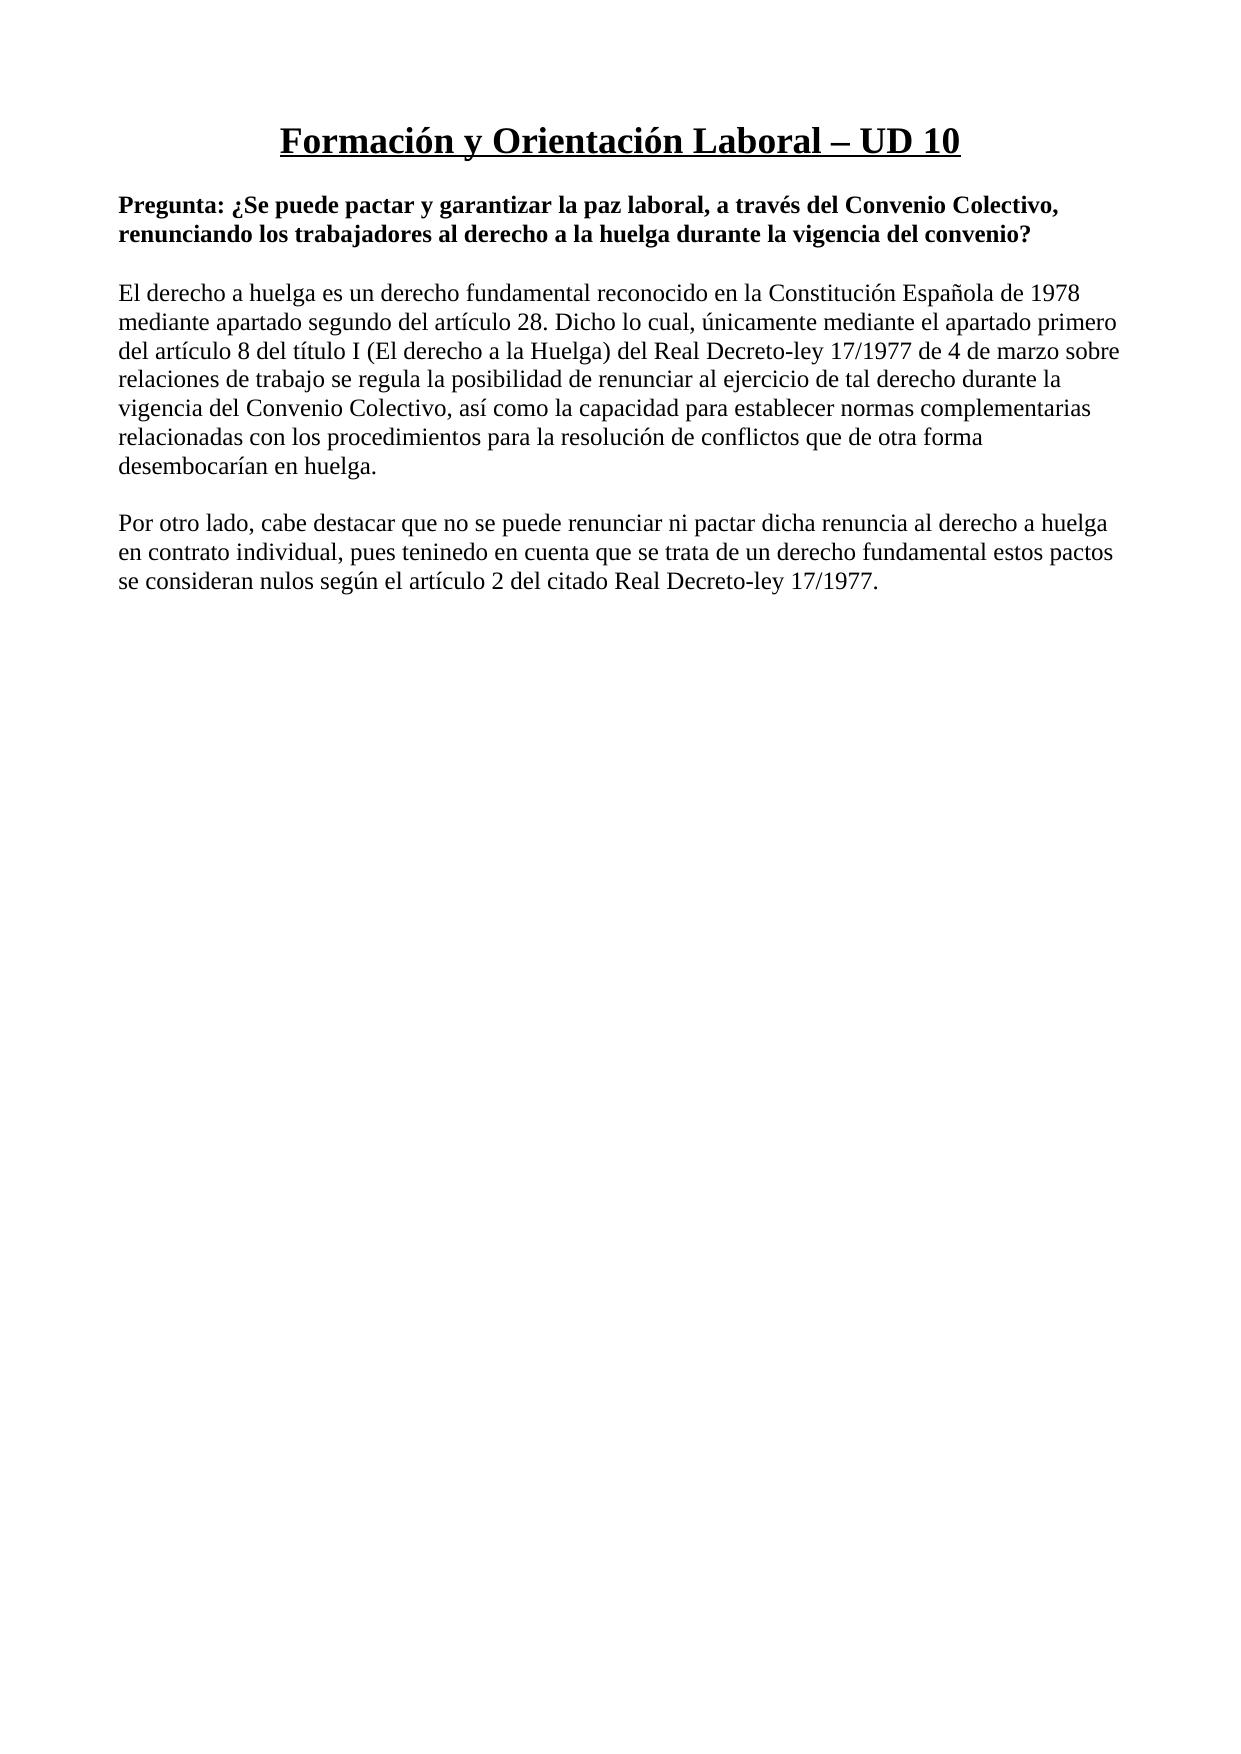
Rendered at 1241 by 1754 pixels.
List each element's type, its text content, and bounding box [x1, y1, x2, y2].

text Por otro lado, cabe destacar que no se puede renunciar ni pactar dicha renuncia al derecho a huelga en contrato individual, pues teninedo en cuenta que se trata de un derecho fundamental estos pactos se consideran nulos según el artículo 2 del citado Real Decreto-ley 17/1977. [118, 508, 1122, 594]
text El derecho a huelga es un derecho fundamental reconocido en la Constitución Española de 1978 mediante apartado segundo del artículo 28. Dicho lo cual, únicamente mediante el apartado primero del artículo 8 del título I (El derecho a la Huelga) del Real Decreto-ley 17/1977 de 4 de marzo sobre relaciones de trabajo se regula la posibilidad de renunciar al ejercicio de tal derecho durante la vigencia del Convenio Colectivo, así como la capacidad para establecer normas complementarias relacionadas con los procedimientos para la resolución de conflictos que de otra forma desembocarían en huelga. [118, 278, 1122, 479]
text Pregunta: ¿Se puede pactar y garantizar la paz laboral, a través del Convenio Colectivo, renunciando los trabajadores al derecho a la huelga durante la vigencia del convenio? [118, 190, 1122, 248]
text Formación y Orientación Laboral – UD 10 [118, 118, 1122, 161]
